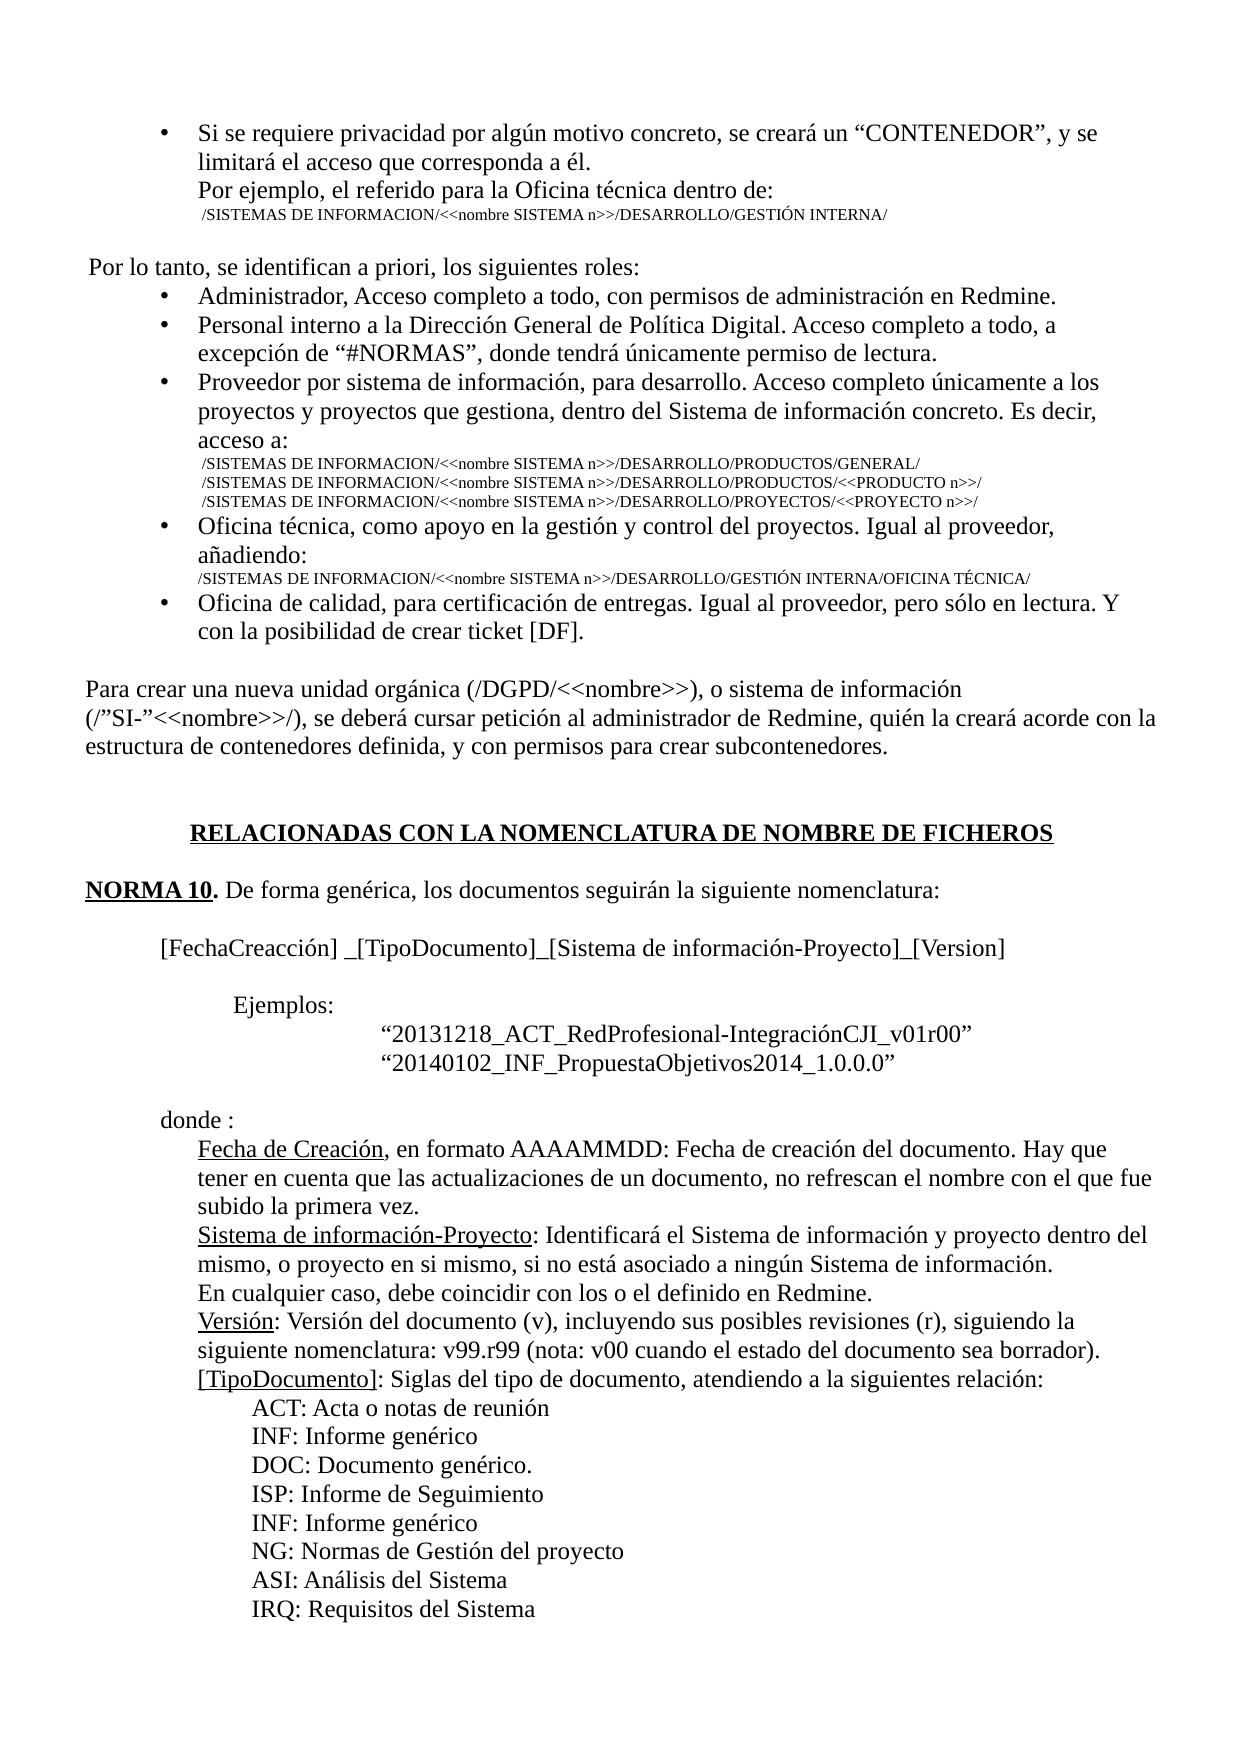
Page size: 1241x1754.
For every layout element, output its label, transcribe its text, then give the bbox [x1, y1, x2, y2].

list Sistema de información-Proyecto: Identificará el Sistema de información y proyecto dentro del mismo, o proyecto en si mismo, si no está asociado a ningún Sistema de información. [159, 1220, 1158, 1278]
text /SISTEMAS DE INFORMACION/<<nombre SISTEMA n>>/DESARROLLO/PRODUCTOS/GENERAL/ [202, 453, 1158, 473]
list Administrador, Acceso completo a todo, con permisos de administración en Redmine. [160, 281, 1158, 310]
text “20131218_ACT_RedProfesional-IntegraciónCJI_v01r00” [85, 1019, 1158, 1048]
list Proveedor por sistema de información, para desarrollo. Acceso completo únicamente a los proyectos y proyectos que gestiona, dentro del Sistema de información concreto. Es decir, acceso a: [160, 367, 1158, 453]
text RELACIONADAS CON LA NOMENCLATURA DE NOMBRE DE FICHEROS [85, 818, 1158, 846]
text /SISTEMAS DE INFORMACION/<<nombre SISTEMA n>>/DESARROLLO/PRODUCTOS/<<PRODUCTO n>>/ [202, 473, 1158, 492]
list Si se requiere privacidad por algún motivo concreto, se creará un “CONTENEDOR”, y se limitará el acceso que corresponda a él. [160, 118, 1158, 176]
list Por lo tanto, se identifican a priori, los siguientes roles: [88, 252, 1158, 281]
list En cualquier caso, debe coincidir con los o el definido en Redmine. [159, 1278, 1158, 1306]
list Versión: Versión del documento (v), incluyendo sus posibles revisiones (r), siguiendo la siguiente nomenclatura: v99.r99 (nota: v00 cuando el estado del documento sea borrador). [159, 1306, 1158, 1364]
list DOC: Documento genérico. [213, 1450, 1158, 1479]
text Para crear una nueva unidad orgánica (/DGPD/<<nombre>>), o sistema de información (/”SI-”<<nombre>>/), se deberá cursar petición al administrador de Redmine, quién la creará acorde con la estructura de contenedores definida, y con permisos para crear subcontenedores. [85, 674, 1158, 760]
list ASI: Análisis del Sistema [213, 1565, 1158, 1594]
list /SISTEMAS DE INFORMACION/<<nombre SISTEMA n>>/DESARROLLO/GESTIÓN INTERNA/OFICINA TÉCNICA/ [160, 568, 1158, 588]
list ISP: Informe de Seguimiento [213, 1479, 1158, 1508]
list Oficina técnica, como apoyo en la gestión y control del proyectos. Igual al proveedor, añadiendo: [160, 511, 1158, 568]
list INF: Informe genérico [213, 1421, 1158, 1450]
text /SISTEMAS DE INFORMACION/<<nombre SISTEMA n>>/DESARROLLO/GESTIÓN INTERNA/ [202, 204, 1158, 223]
text /SISTEMAS DE INFORMACION/<<nombre SISTEMA n>>/DESARROLLO/PROYECTOS/<<PROYECTO n>>/ [202, 492, 1158, 511]
list IRQ: Requisitos del Sistema [213, 1594, 1158, 1623]
text NORMA 10. De forma genérica, los documentos seguirán la siguiente nomenclatura: [85, 875, 1158, 904]
list [TipoDocumento]: Siglas del tipo de documento, atendiendo a la siguientes relación: [159, 1364, 1158, 1393]
list ACT: Acta o notas de reunión [213, 1393, 1158, 1421]
list Personal interno a la Dirección General de Política Digital. Acceso completo a todo, a excepción de “#NORMAS”, donde tendrá únicamente permiso de lectura. [160, 310, 1158, 367]
list Oficina de calidad, para certificación de entregas. Igual al proveedor, pero sólo en lectura. Y con la posibilidad de crear ticket [DF]. [160, 588, 1158, 645]
list NG: Normas de Gestión del proyecto [213, 1536, 1158, 1565]
text “20140102_INF_PropuestaObjetivos2014_1.0.0.0” [85, 1048, 1158, 1076]
text Ejemplos: [85, 990, 1158, 1019]
list donde : [123, 1105, 1158, 1134]
list Fecha de Creación, en formato AAAAMMDD: Fecha de creación del documento. Hay que tener en cuenta que las actualizaciones de un documento, no refrescan el nombre con el que fue subido la primera vez. [159, 1134, 1158, 1220]
list INF: Informe genérico [213, 1508, 1158, 1536]
list Por ejemplo, el referido para la Oficina técnica dentro de: [160, 176, 1158, 204]
list [FechaCreacción] _[TipoDocumento]_[Sistema de información-Proyecto]_[Version] [123, 933, 1158, 961]
